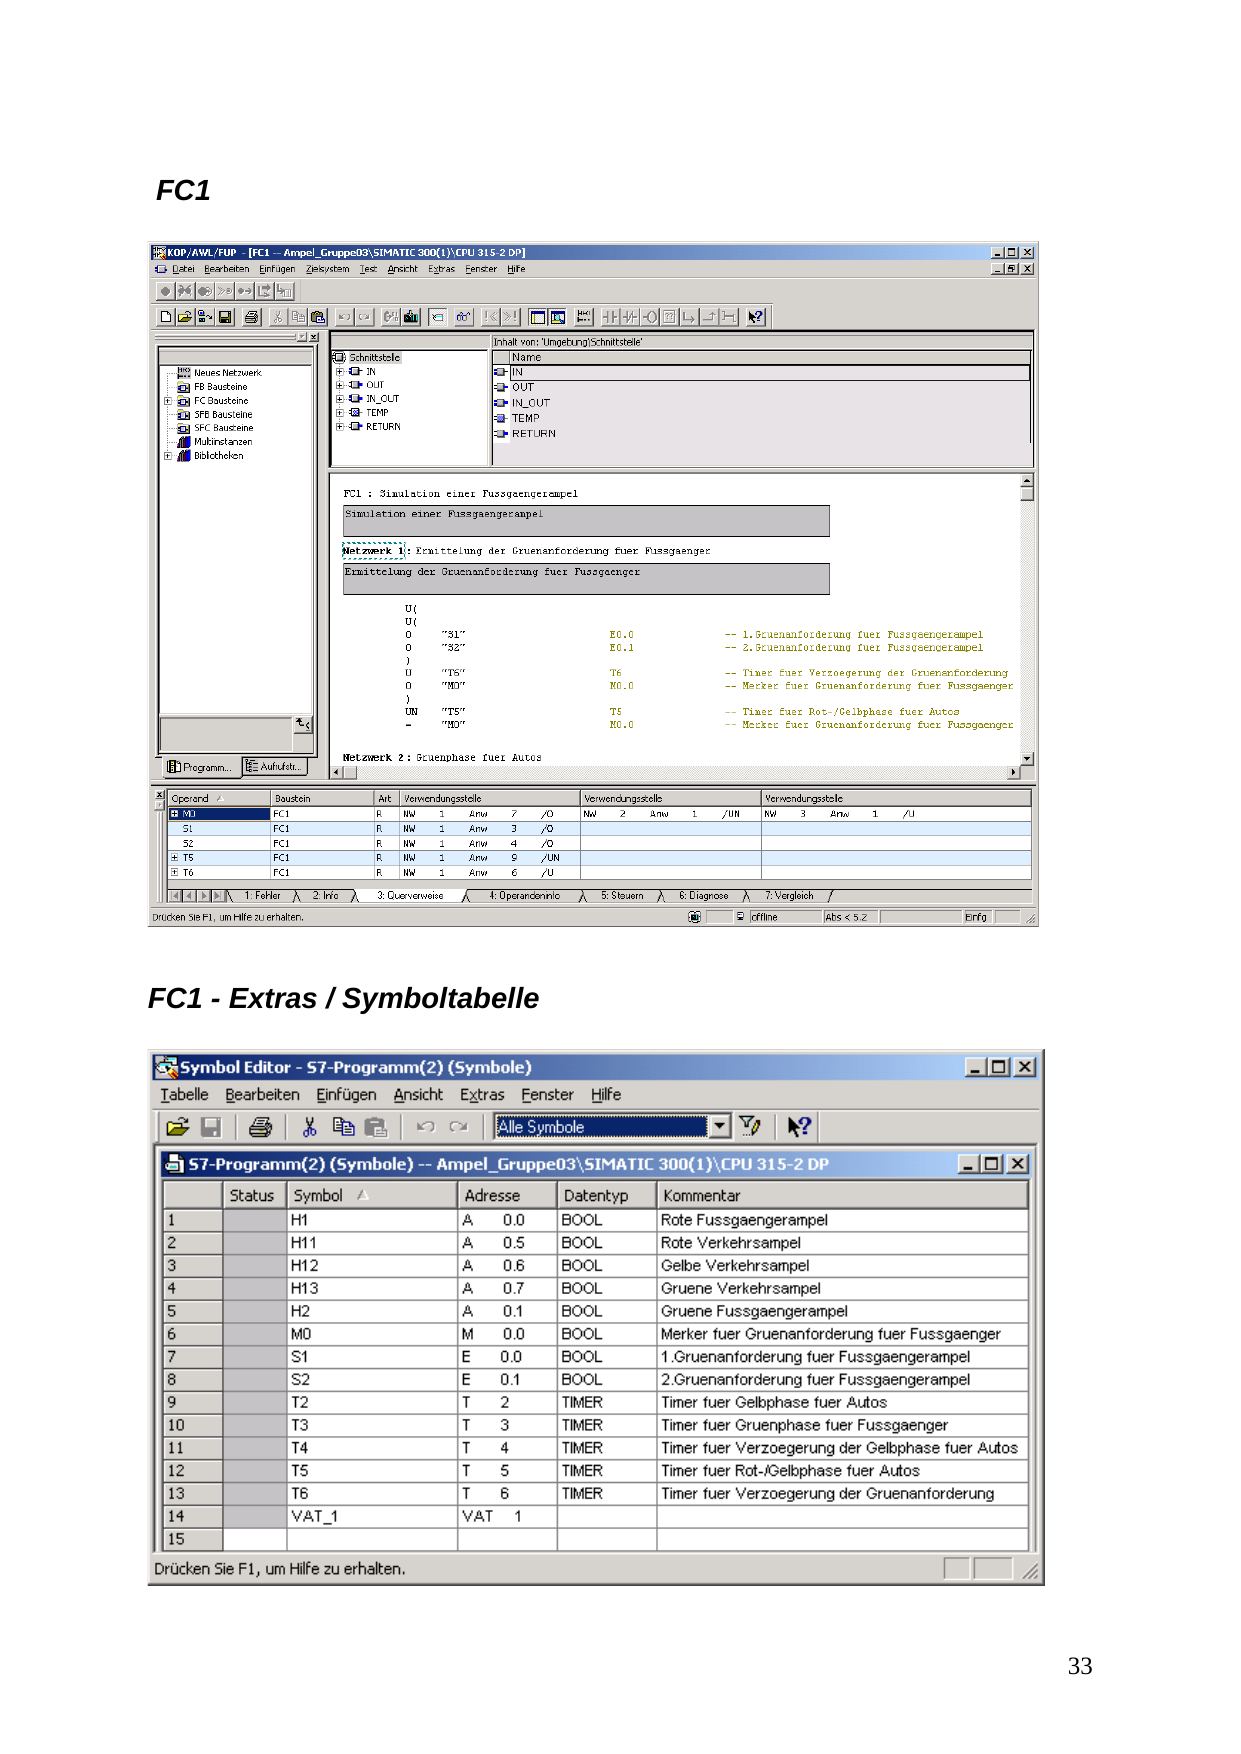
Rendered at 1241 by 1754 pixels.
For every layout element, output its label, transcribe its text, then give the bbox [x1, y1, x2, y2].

picture [147, 241, 1039, 927]
picture [147, 1049, 1045, 1586]
subtitle FC1 [148, 173, 1092, 206]
subtitle FC1 - Extras / Symboltabelle [148, 981, 1092, 1014]
